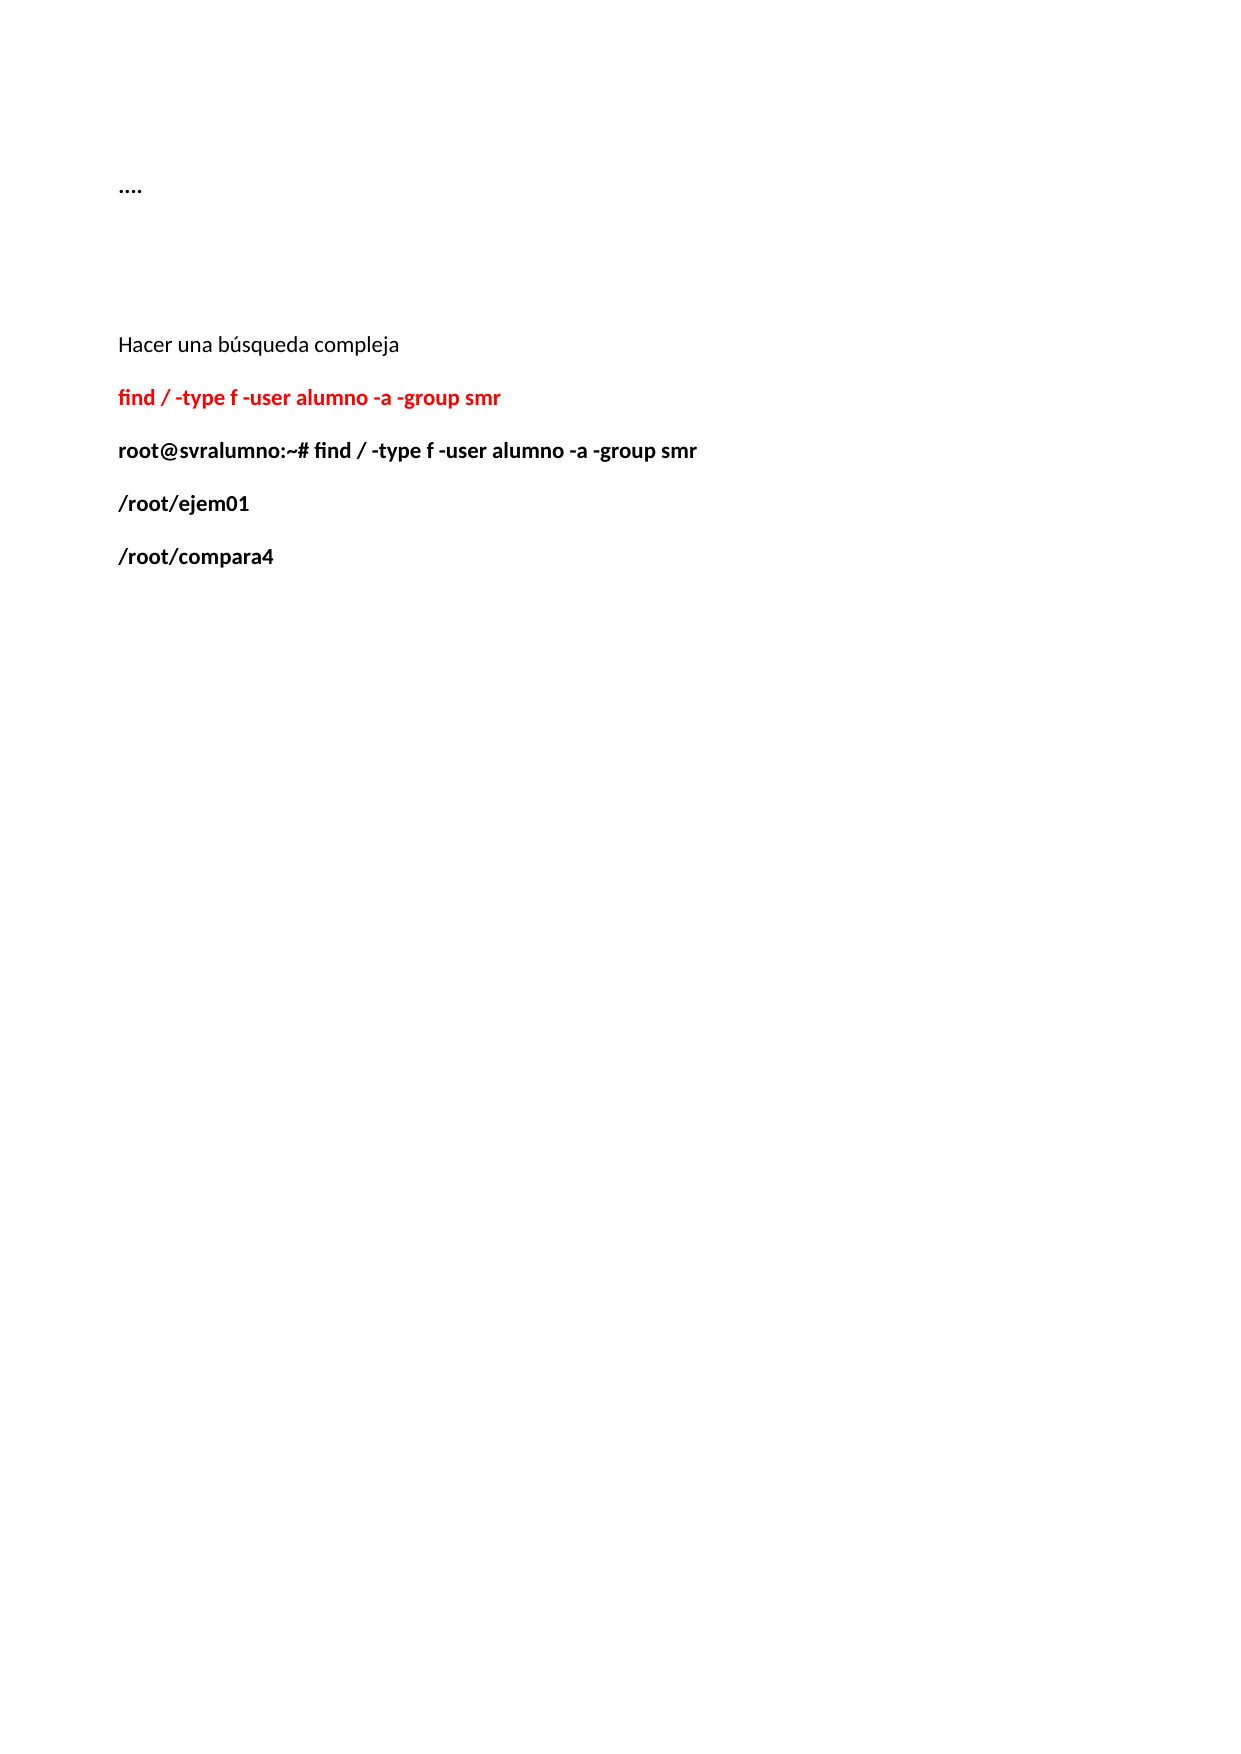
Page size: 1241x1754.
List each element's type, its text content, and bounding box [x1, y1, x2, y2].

text find / -type f -user alumno -a -group smr [118, 383, 1122, 411]
text root@svralumno:~# find / -type f -user alumno -a -group smr [118, 436, 1122, 464]
text Hacer una búsqueda compleja [118, 330, 1122, 358]
text /root/ejem01 [118, 489, 1122, 517]
text .... [118, 171, 1122, 199]
text /root/compara4 [118, 542, 1122, 570]
